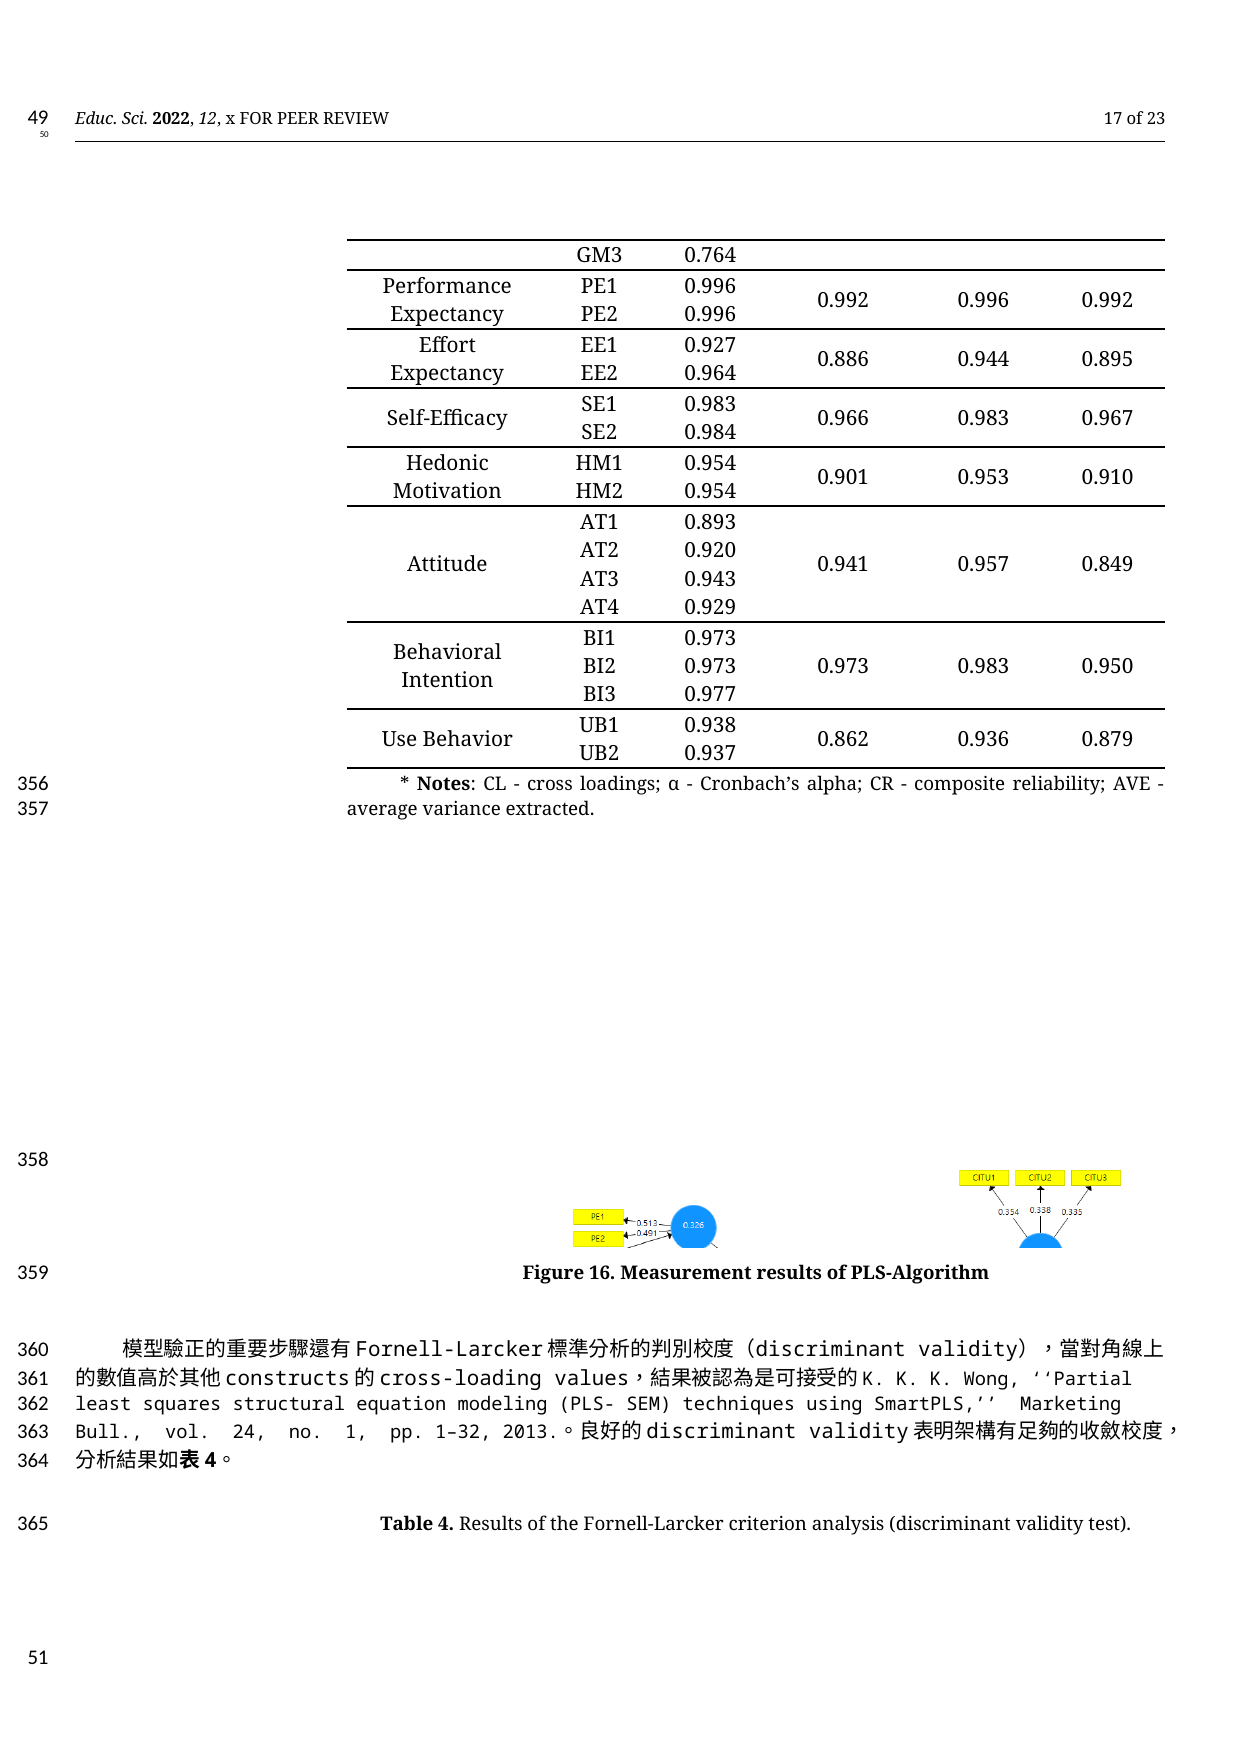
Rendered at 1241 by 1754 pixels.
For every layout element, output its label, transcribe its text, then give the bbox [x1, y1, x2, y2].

table_cell Self-Efficacy [347, 389, 547, 446]
table_cell UB1 UB2 [548, 710, 651, 767]
text 模型驗正的重要步驟還有Fornell-Larcker標準分析的判別校度（discriminant validity），當對角線上的數值高於其他constructs的cross-loading values，結果被認為是可接受的[23]。良好的discriminant validity表明架構有足夠的收斂校度，分析結果如表4。 [75, 1334, 1165, 1473]
table_cell 0.967 [1050, 389, 1165, 446]
table_cell 0.966 [769, 389, 917, 446]
table_cell SE1 SE2 [548, 389, 651, 446]
table_cell Hedonic Motivation [347, 448, 547, 505]
table_cell Effort Expectancy [347, 330, 547, 387]
table_cell 0.944 [917, 330, 1049, 387]
table_cell AT1 AT2 AT3 AT4 [548, 507, 651, 621]
table_cell 0.983 [917, 623, 1049, 708]
table_cell 0.849 [1050, 507, 1165, 621]
table_cell 0.941 [769, 507, 917, 621]
table_cell 0.950 [1050, 623, 1165, 708]
table_cell 0.895 [1050, 330, 1165, 387]
table_cell [917, 241, 1049, 269]
table_cell 0.954 0.954 [651, 448, 769, 505]
table_cell 0.862 [769, 710, 917, 767]
table_cell 0.983 [917, 389, 1049, 446]
table_cell 0.996 0.996 [651, 271, 769, 328]
table_cell 0.973 0.973 0.977 [651, 623, 769, 708]
table_cell BI1 BI2 BI3 [548, 623, 651, 708]
table_cell EE1 EE2 [548, 330, 651, 387]
table_cell 0.957 [917, 507, 1049, 621]
table_cell PE1 PE2 [548, 271, 651, 328]
table_cell 0.973 [769, 623, 917, 708]
text Table 4. Results of the Fornell-Larcker criterion analysis (discriminant validity test). [347, 1511, 1165, 1535]
text Figure 16. Measurement results of PLS-Algorithm [347, 1260, 1165, 1284]
table_cell Attitude [347, 507, 547, 621]
table_cell 0.992 [1050, 271, 1165, 328]
table_cell 0.927 0.964 [651, 330, 769, 387]
table_cell [1050, 241, 1165, 269]
table_cell 0.936 [917, 710, 1049, 767]
table_cell 0.764 [651, 241, 769, 269]
table_cell [347, 241, 547, 269]
table_cell HM1 HM2 [548, 448, 651, 505]
table_cell 0.879 [1050, 710, 1165, 767]
table_cell 0.938 0.937 [651, 710, 769, 767]
table_cell 0.996 [917, 271, 1049, 328]
table_cell 0.901 [769, 448, 917, 505]
table_cell 0.992 [769, 271, 917, 328]
table_cell Use Behavior [347, 710, 547, 767]
table_cell 0.983 0.984 [651, 389, 769, 446]
table_cell Performance Expectancy [347, 271, 547, 328]
table_cell Behavioral Intention [347, 623, 547, 708]
table_cell 0.893 0.920 0.943 0.929 [651, 507, 769, 621]
table_cell 0.953 [917, 448, 1049, 505]
table_cell 0.886 [769, 330, 917, 387]
table_cell [769, 241, 917, 269]
table_cell 0.910 [1050, 448, 1165, 505]
text * Notes: CL - cross loadings; α - Cronbach’s alpha; CR - composite reliability; AVE - average variance extracted. [347, 769, 1165, 820]
table_cell GM3 [548, 241, 651, 269]
